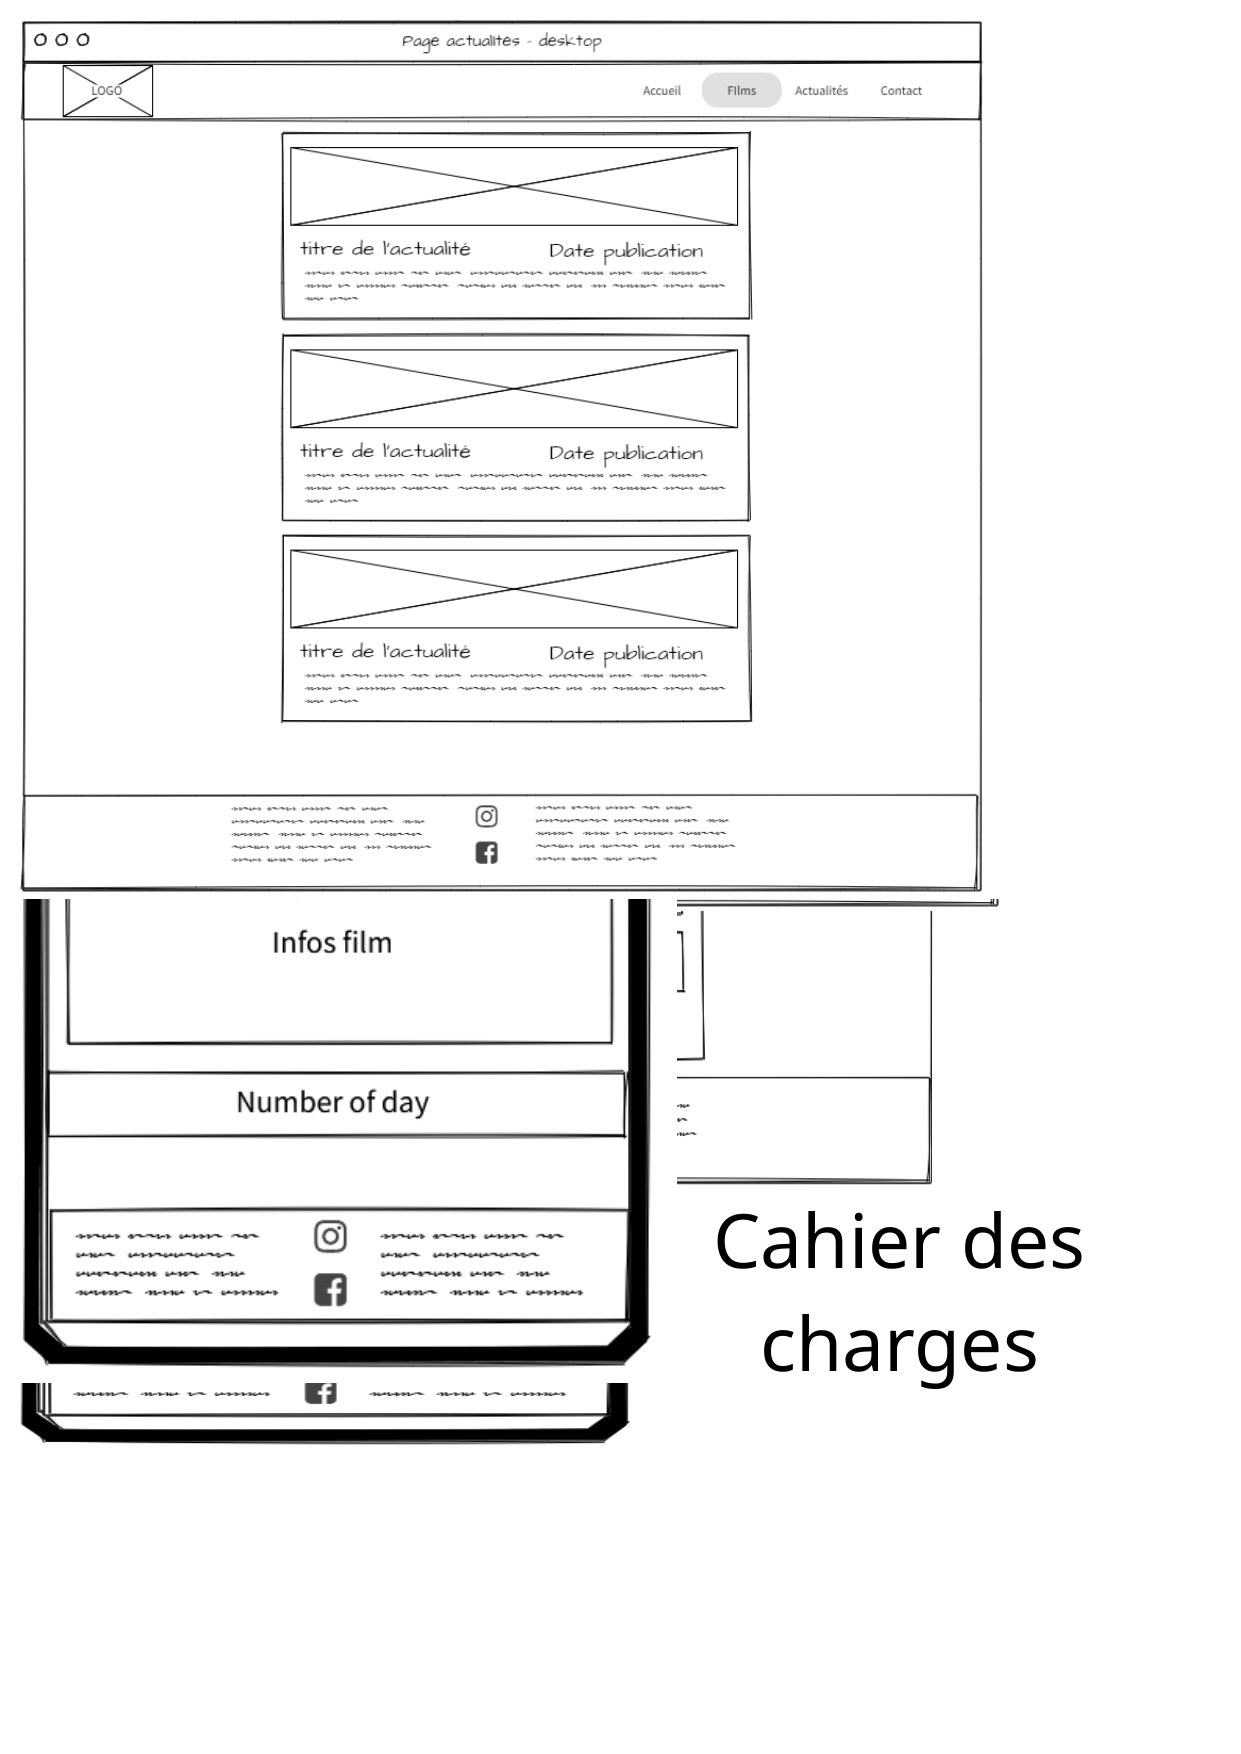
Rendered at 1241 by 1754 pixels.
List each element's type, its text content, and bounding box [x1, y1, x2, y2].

picture [0, 0, 1004, 1457]
text Cahier des charges [654, 708, 1122, 1393]
